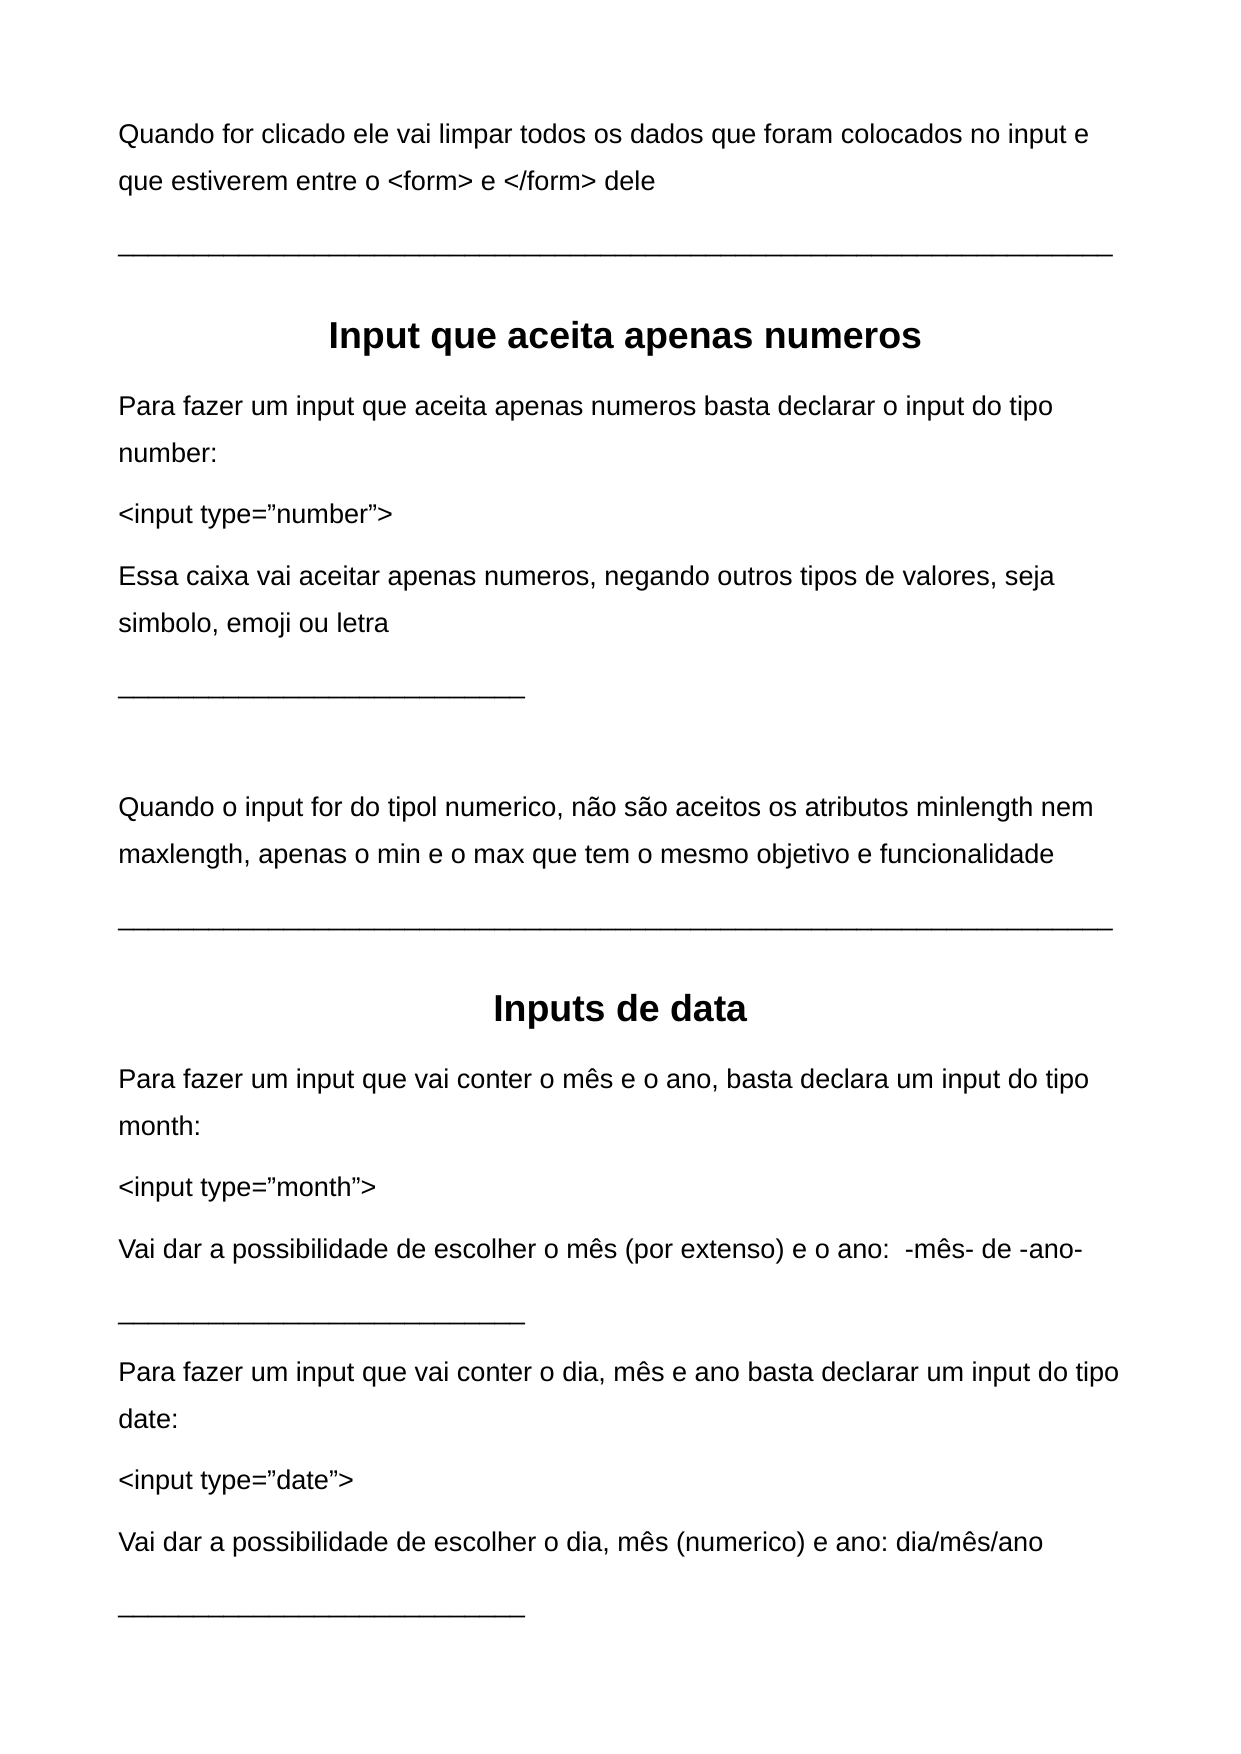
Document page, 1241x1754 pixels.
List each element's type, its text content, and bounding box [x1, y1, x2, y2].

text Vai dar a possibilidade de escolher o dia, mês (numerico) e ano: dia/mês/ano [118, 1526, 1122, 1557]
text Para fazer um input que vai conter o dia, mês e ano basta declarar um input do tipo date: [118, 1356, 1122, 1434]
text Para fazer um input que aceita apenas numeros basta declarar o input do tipo number: [118, 390, 1122, 468]
text <input type=”number”> [118, 498, 1122, 530]
text Essa caixa vai aceitar apenas numeros, negando outros tipos de valores, seja simbolo, emoji ou letra [118, 560, 1122, 638]
subtitle Input que aceita apenas numeros [118, 313, 1122, 356]
text ___________________________ [118, 1294, 1122, 1326]
subtitle Inputs de data [118, 986, 1122, 1029]
text __________________________________________________________________ [118, 899, 1122, 931]
text Vai dar a possibilidade de escolher o mês (por extenso) e o ano: -mês- de -ano- [118, 1233, 1122, 1264]
text <input type=”month”> [118, 1171, 1122, 1203]
text <input type=”date”> [118, 1464, 1122, 1495]
text ___________________________ [118, 668, 1122, 699]
text Quando for clicado ele vai limpar todos os dados que foram colocados no input e que estiverem entre o <form> e </form> dele [118, 118, 1122, 196]
text ___________________________ [118, 1587, 1122, 1618]
text __________________________________________________________________ [118, 226, 1122, 258]
text Quando o input for do tipol numerico, não são aceitos os atributos minlength nem maxlength, apenas o min e o max que tem o mesmo objetivo e funcionalidade [118, 791, 1122, 869]
text Para fazer um input que vai conter o mês e o ano, basta declara um input do tipo month: [118, 1063, 1122, 1141]
